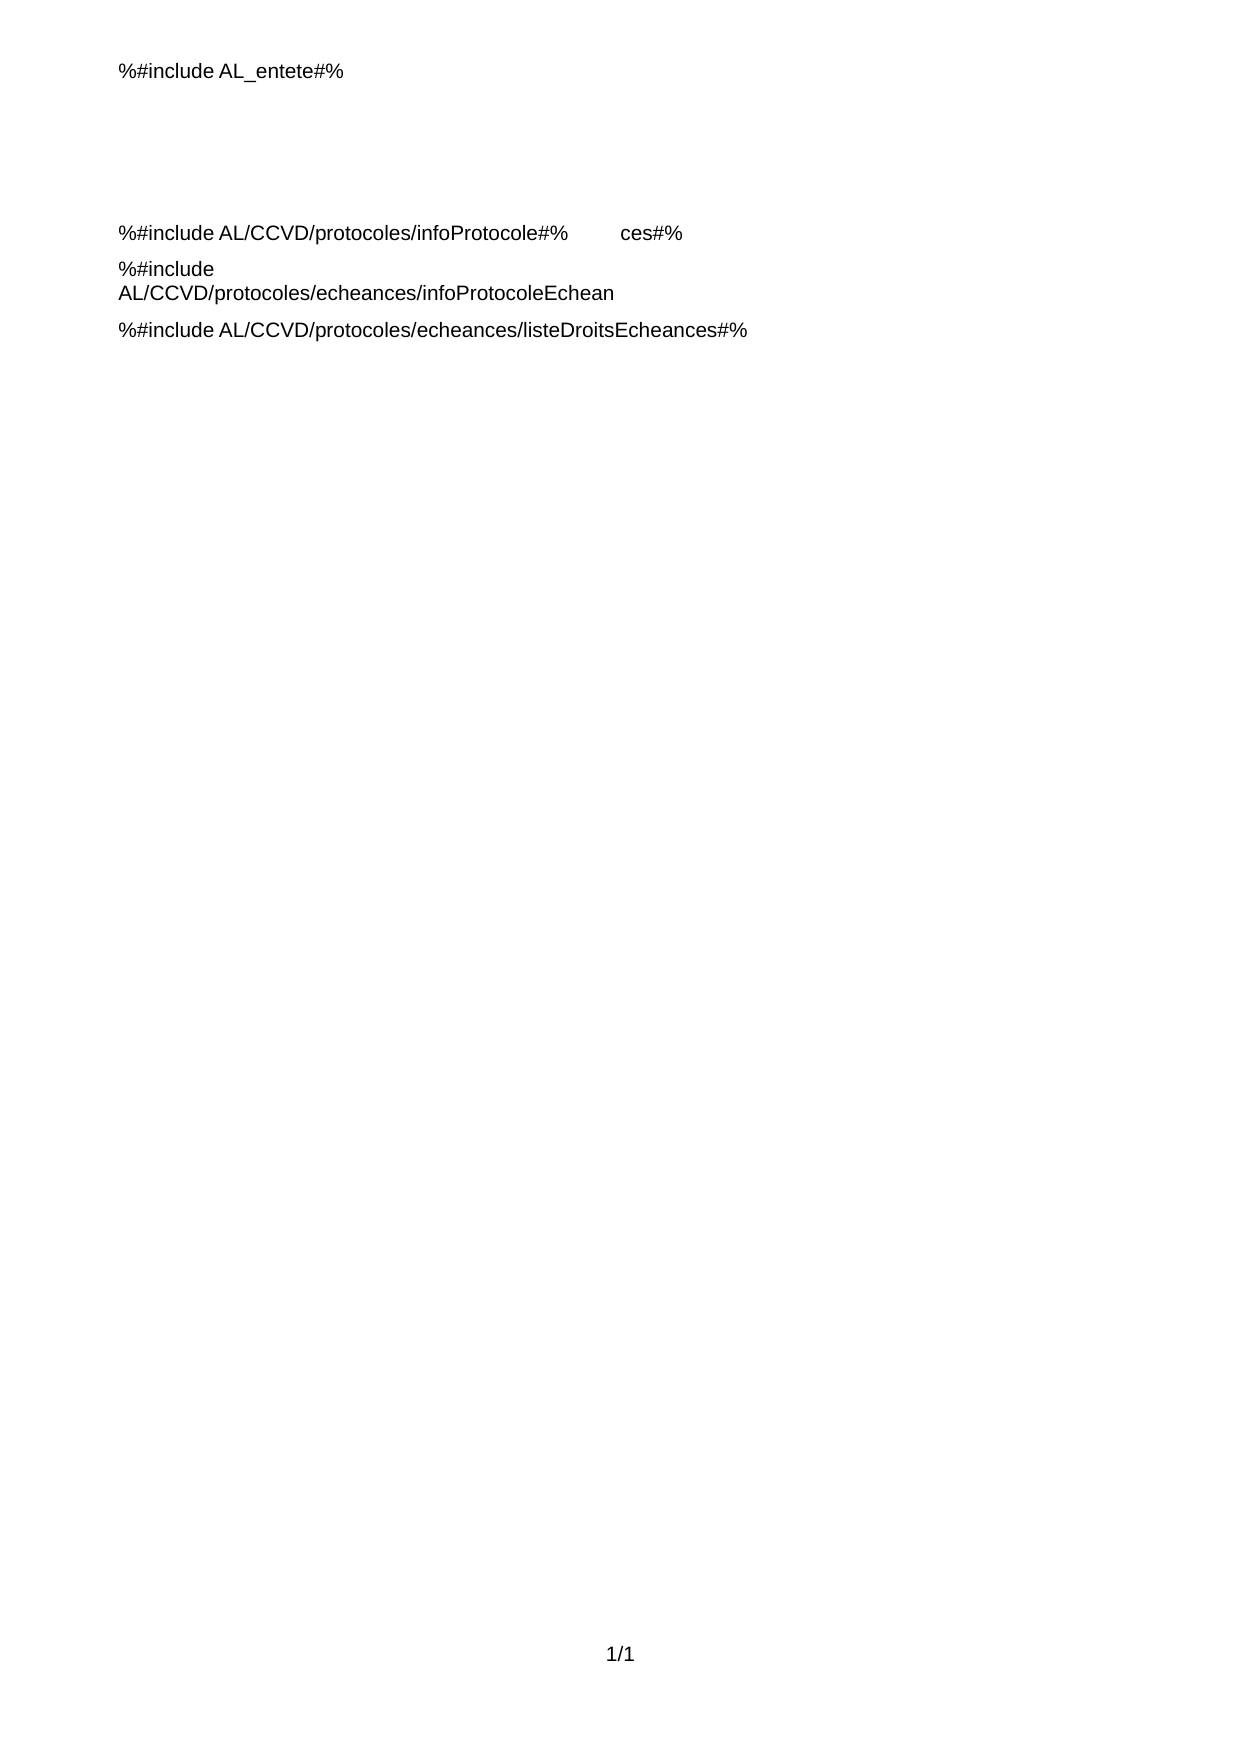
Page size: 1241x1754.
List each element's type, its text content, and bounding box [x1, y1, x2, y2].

text %#include AL/CCVD/protocoles/echeances/infoProtocoleEchean [118, 257, 620, 305]
text %#include AL/CCVD/protocoles/infoProtocole#% [118, 221, 620, 245]
text %#include AL/CCVD/protocoles/echeances/listeDroitsEcheances#% [118, 318, 1122, 342]
text ces#% [620, 221, 1122, 245]
